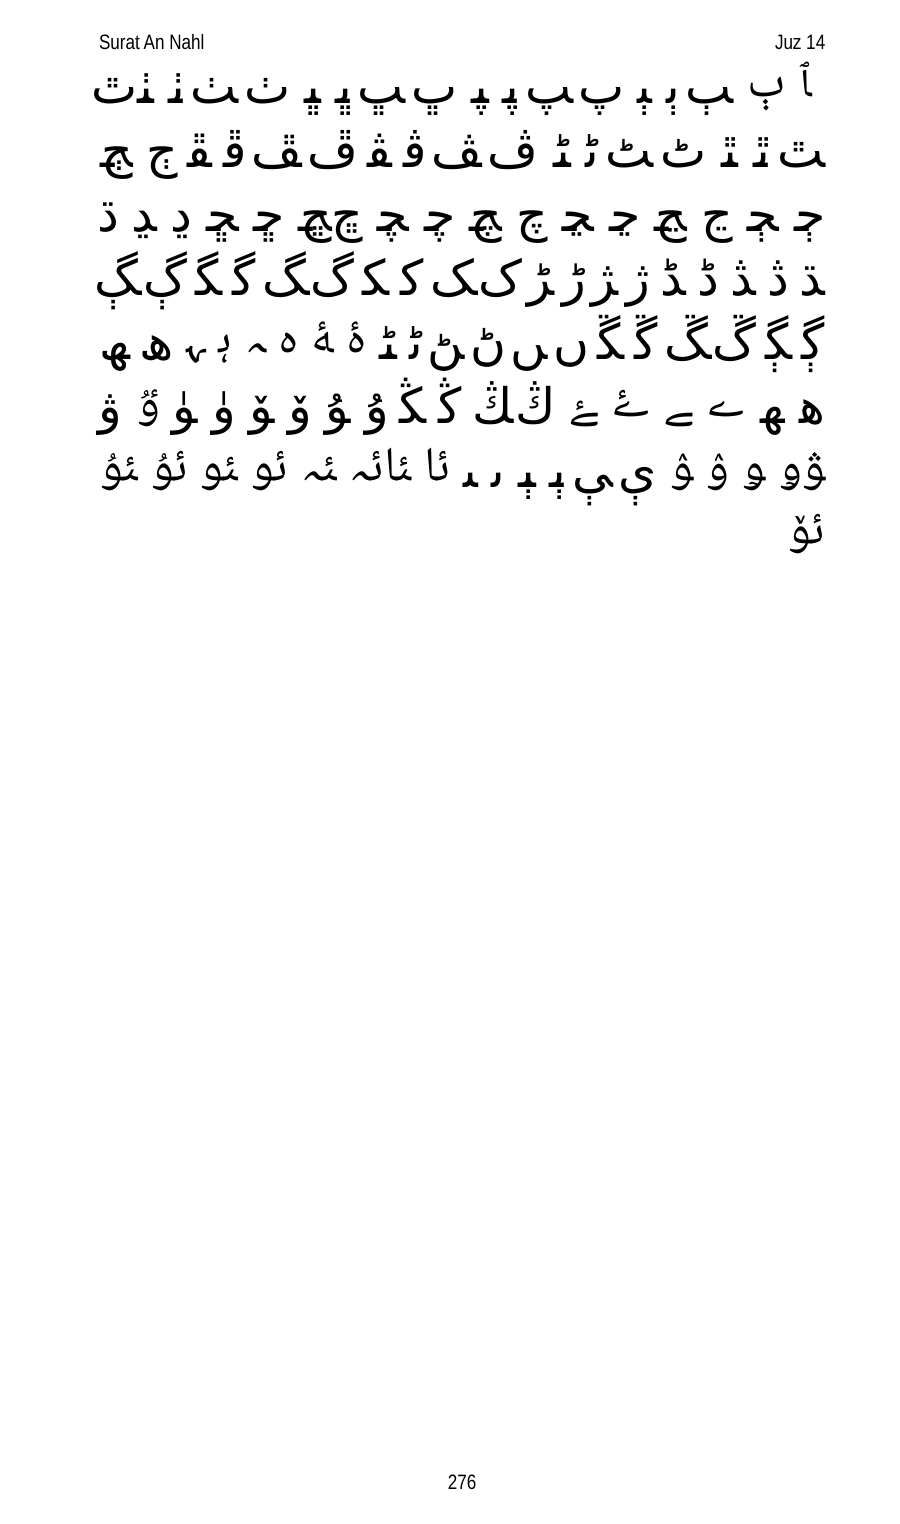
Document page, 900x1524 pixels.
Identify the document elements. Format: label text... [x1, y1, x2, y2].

text ﭑ ﭒ ﭓ ﭔ ﭕ ﭖ ﭗ ﭘ ﭙ ﭚ ﭛ ﭜ ﭝ ﭞ ﭟ ﭠ ﭡﭢ ﭣ ﭤ ﭥ ﭦ ﭧ ﭨ ﭩ ﭪ ﭫ ﭬ ﭭ ﭮ ﭯ ﭰ ﭱ ﭲ ﭳ ﭴ ﭵ ﭶ ﭷ ﭸ ﭹ ﭺ ﭻ ﭼ ﭽ ﭾﭿ ﮀ ﮁ ﮂ ﮃ ﮄ ﮅ ﮆ ﮇ ﮈ ﮉ ﮊ ﮋ ﮌ ﮍ ﮎ ﮏ ﮐ ﮑ ﮒ ﮓ ﮔ ﮕ ﮖ ﮗ ﮘ ﮙ ﮚ ﮛ ﮜ ﮝ ﮞ ﮟ ﮠ ﮡ ﮢ ﮣ ﮤ ﮥ ﮦ ﮧ ﮨ ﮩ ﮪ ﮫ ﮬ ﮭ ﮮ ﮯ ﮰ ﮱ ﯓ ﯔ ﯕ ﯖ ﯗ ﯘ ﯙ ﯚ ﯛ ﯜ ﯝ ﯞ ﯟﯠ ﯡ ﯢ ﯣ ﯤ ﯥ ﯦ ﯧ ﯨ ﯩ ﯪ ﯫﯬ ﯭ ﯮ ﯯ ﯰ ﯱ ﯲ [99, 60, 825, 571]
